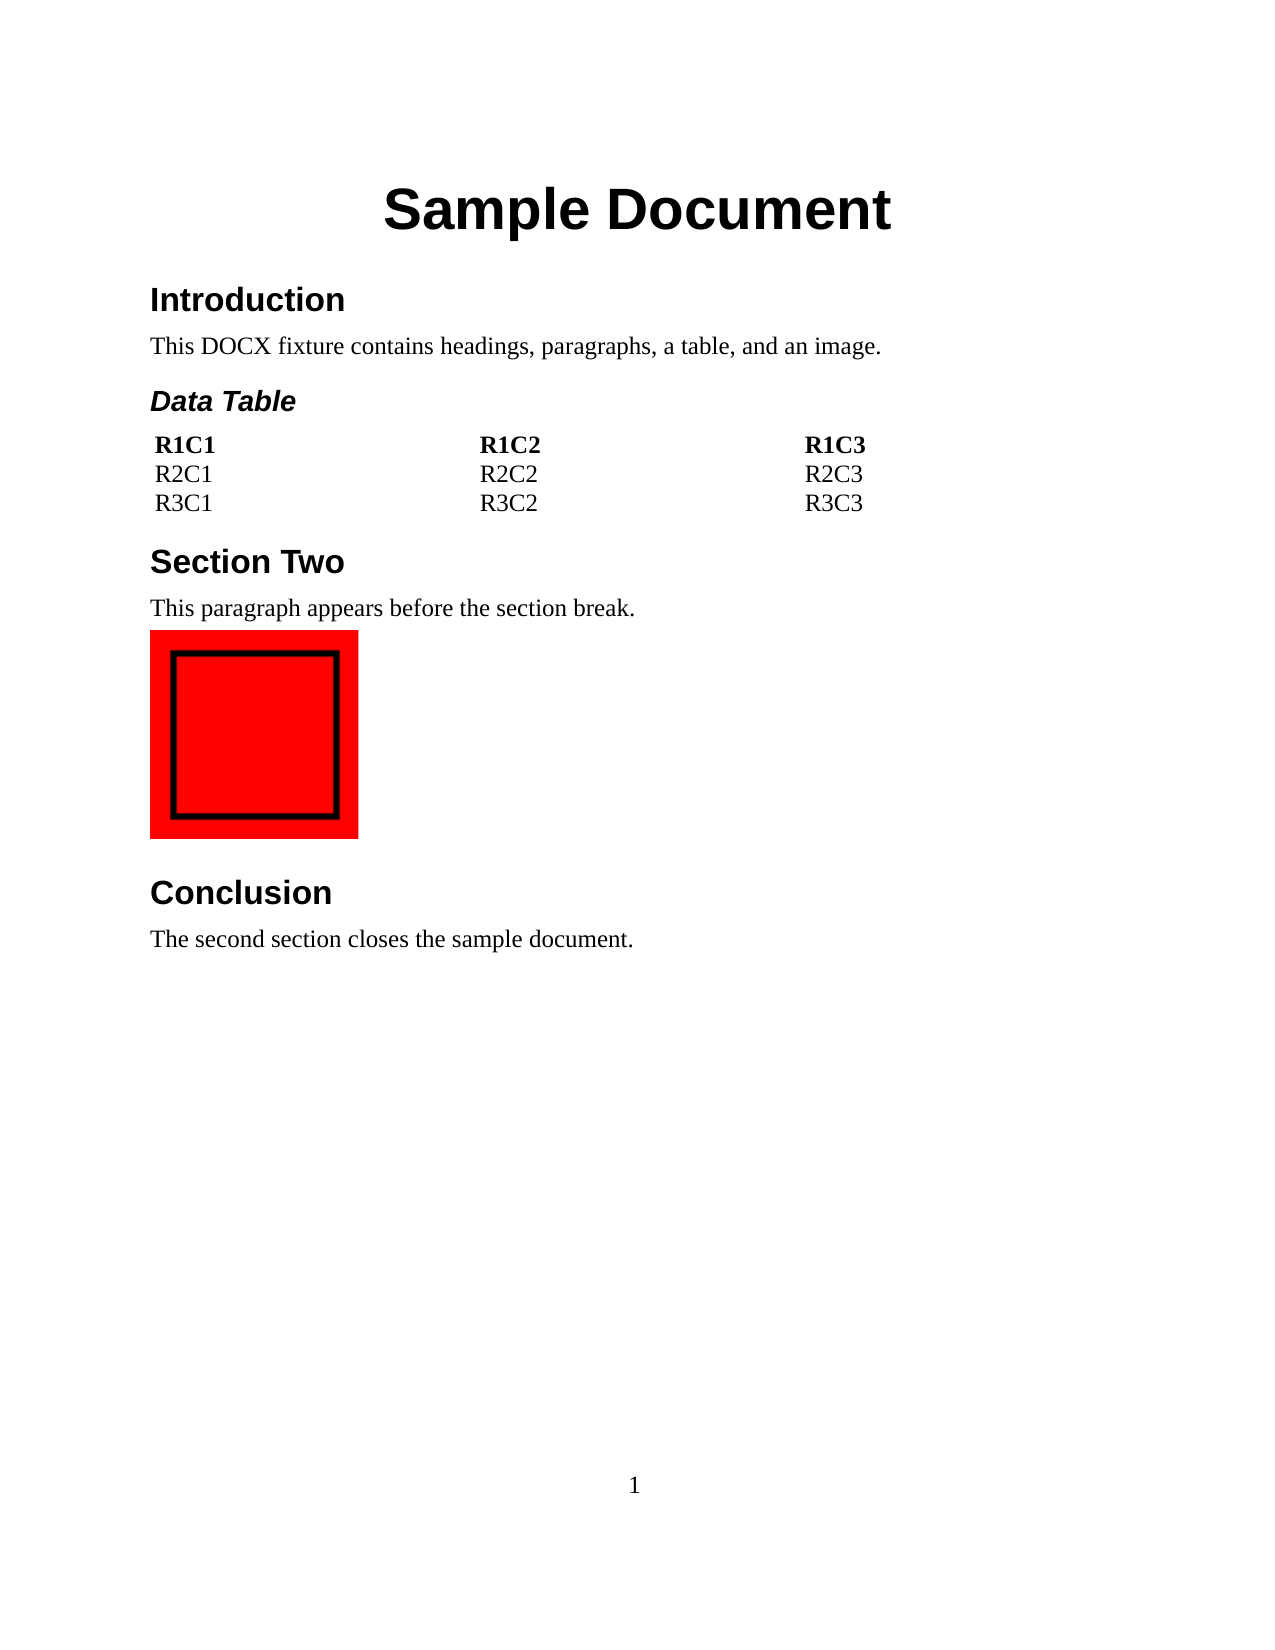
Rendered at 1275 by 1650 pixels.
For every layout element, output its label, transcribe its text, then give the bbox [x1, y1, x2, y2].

text This paragraph appears before the section break. [150, 593, 1125, 622]
table_header R1C3 [800, 431, 1125, 459]
table_cell R3C1 [150, 488, 475, 517]
title Sample Document [150, 175, 1125, 242]
table_cell R2C2 [475, 459, 800, 488]
table_cell R2C3 [800, 459, 1125, 488]
table_header R1C1 [150, 431, 475, 459]
table_cell R2C1 [150, 459, 475, 488]
picture [150, 630, 359, 839]
subtitle Introduction [150, 279, 1125, 318]
text The second section closes the sample document. [150, 924, 1125, 953]
subtitle Section Two [150, 542, 1125, 580]
table_cell R3C2 [475, 488, 800, 517]
subtitle Conclusion [150, 873, 1125, 912]
subtitle Data Table [150, 384, 1125, 418]
table_cell R3C3 [800, 488, 1125, 517]
text This DOCX fixture contains headings, paragraphs, a table, and an image. [150, 331, 1125, 359]
table_header R1C2 [475, 431, 800, 459]
